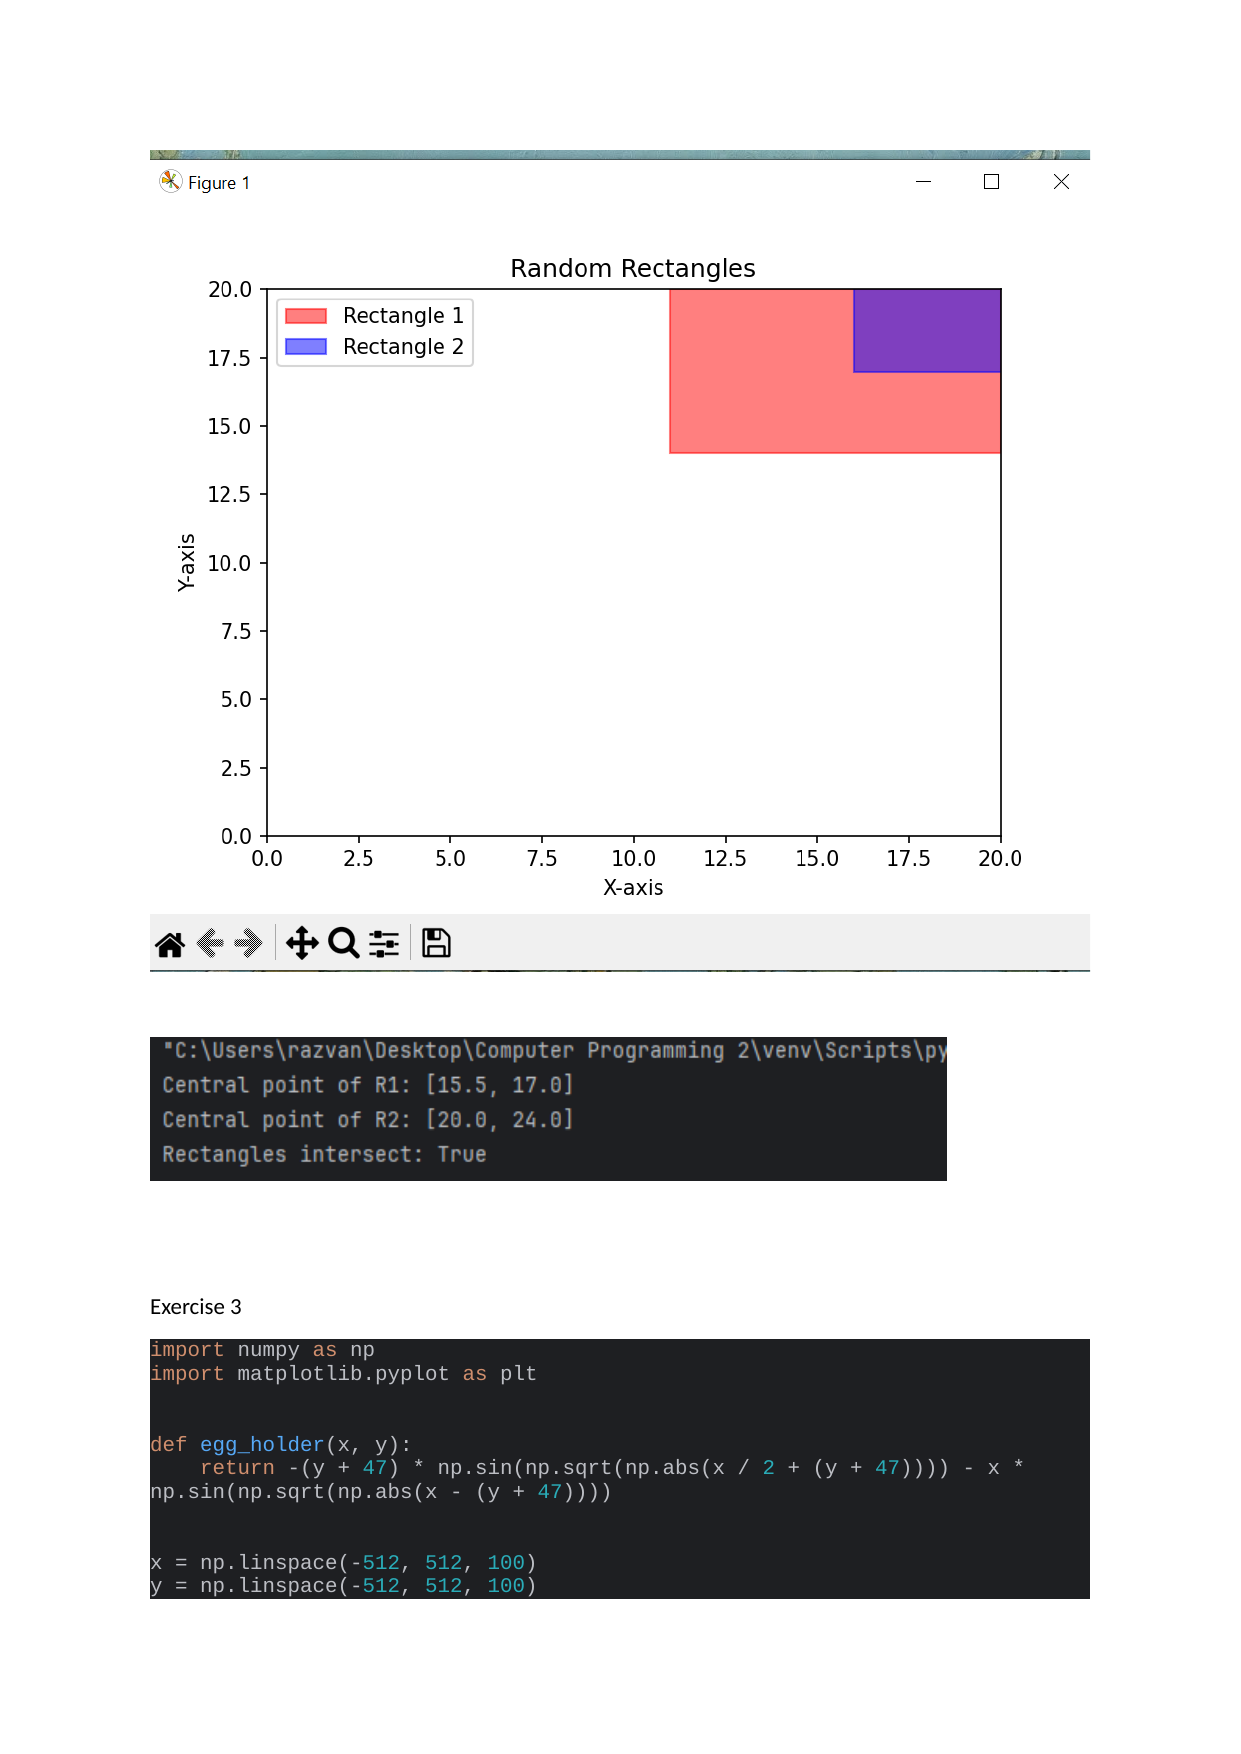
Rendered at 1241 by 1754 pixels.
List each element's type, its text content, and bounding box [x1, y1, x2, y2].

text import numpy as np import matplotlib.pyplot as plt def egg_holder(x, y): return -(y + 47) * np.sin(np.sqrt(np.abs(x / 2 + (y + 47)))) - x * np.sin(np.sqrt(np.abs(x - (y + 47)))) x = np.linspace(-512, 512, 100) y = np.linspace(-512, 512, 100) [150, 1339, 1090, 1599]
text Exercise 3 [150, 1292, 1090, 1321]
